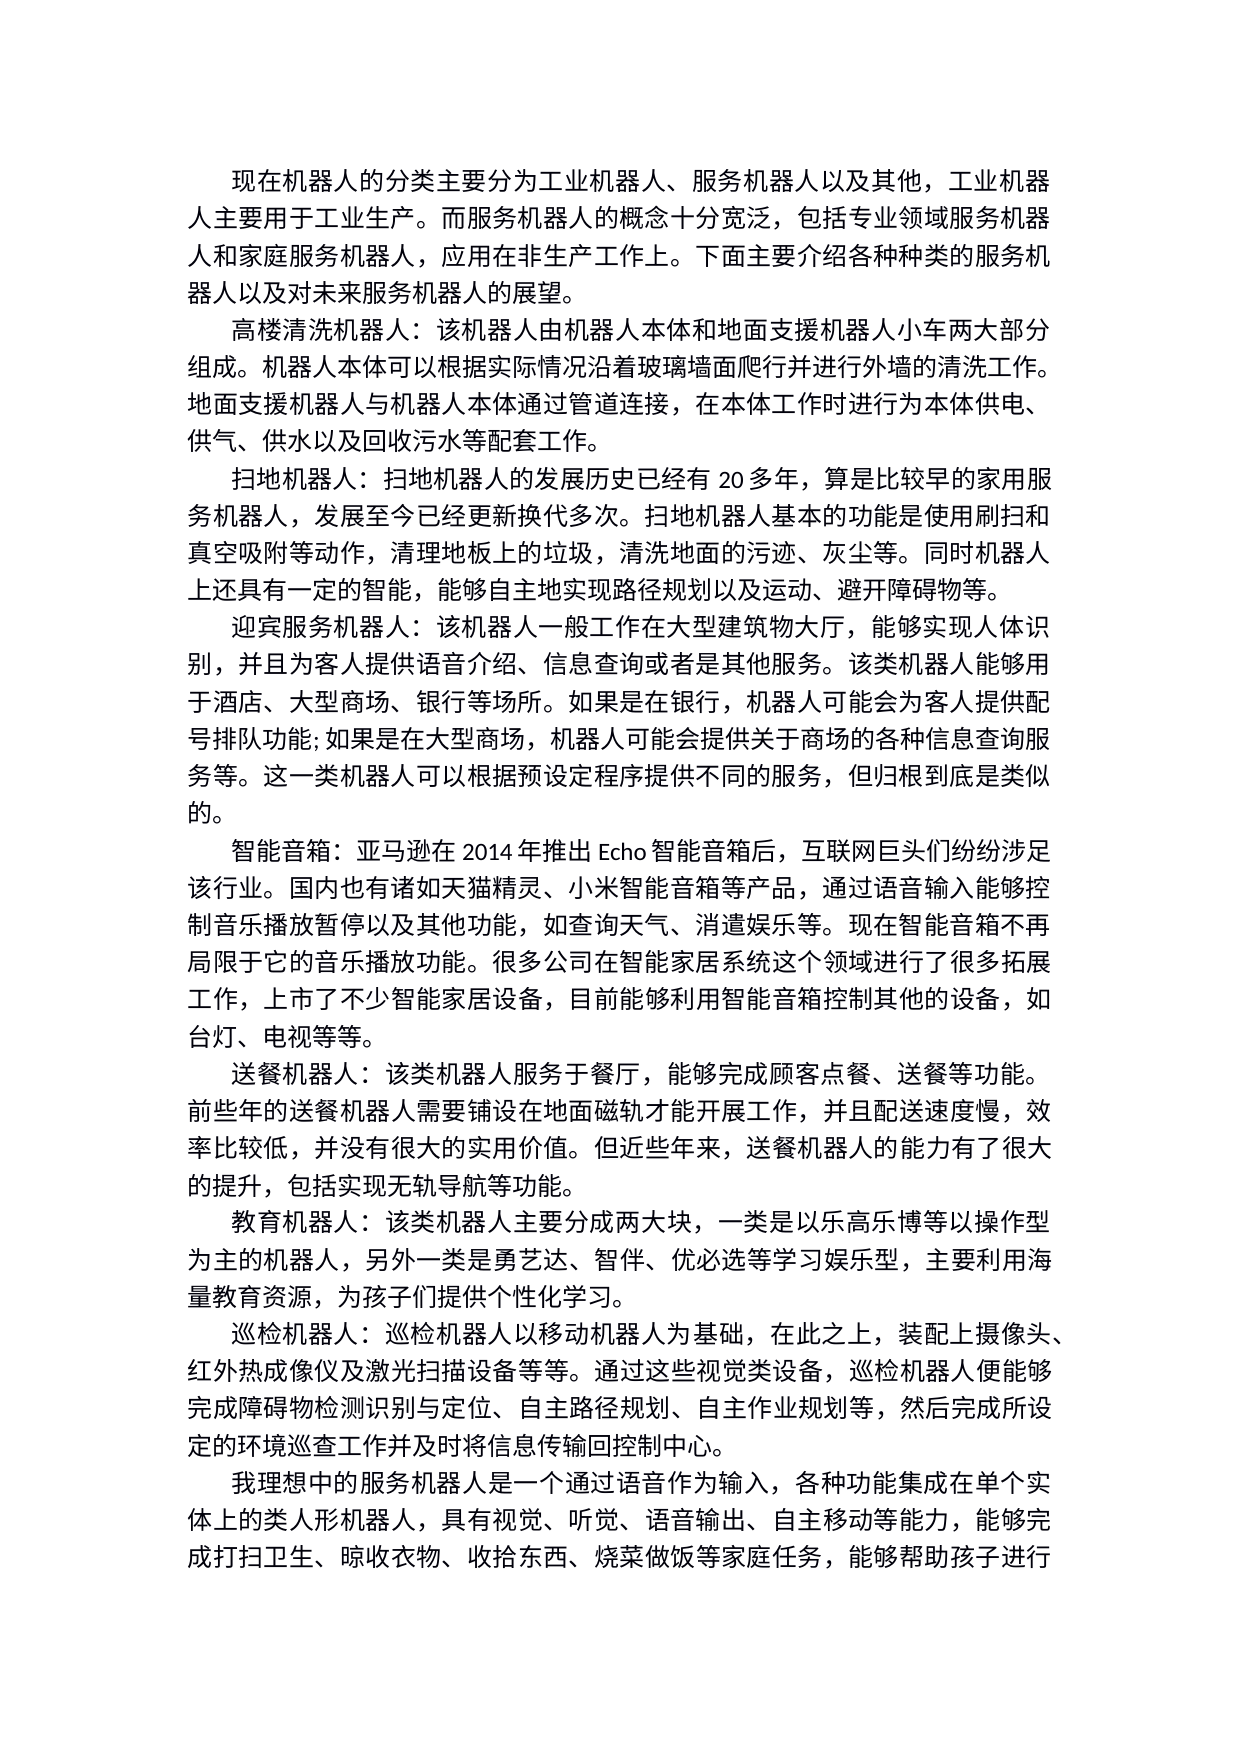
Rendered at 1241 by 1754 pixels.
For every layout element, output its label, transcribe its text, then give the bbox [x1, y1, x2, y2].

text 我理想中的服务机器人是一个通过语音作为输入，各种功能集成在单个实体上的类人形机器人，具有视觉、听觉、语音输出、自主移动等能力，能够完成打扫卫生、晾收衣物、收拾东西、烧菜做饭等家庭任务，能够帮助孩子进行 [187, 1463, 1053, 1571]
text 教育机器人：该类机器人主要分成两大块，一类是以乐高乐博等以操作型为主的机器人，另外一类是勇艺达、智伴、优必选等学习娱乐型，主要利用海量教育资源，为孩子们提供个性化学习。 [187, 1203, 1053, 1310]
text 送餐机器人：该类机器人服务于餐厅，能够完成顾客点餐、送餐等功能。前些年的送餐机器人需要铺设在地面磁轨才能开展工作，并且配送速度慢，效率比较低，并没有很大的实用价值。但近些年来，送餐机器人的能力有了很大的提升，包括实现无轨导航等功能。 [187, 1054, 1053, 1199]
text 高楼清洗机器人：该机器人由机器人本体和地面支援机器人小车两大部分组成。机器人本体可以根据实际情况沿着玻璃墙面爬行并进行外墙的清洗工作。 [187, 311, 1053, 381]
text 现在机器人的分类主要分为工业机器人、服务机器人以及其他，工业机器人主要用于工业生产。而服务机器人的概念十分宽泛，包括专业领域服务机器人和家庭服务机器人，应用在非生产工作上。下面主要介绍各种种类的服务机器人以及对未来服务机器人的展望。 [187, 162, 1053, 306]
text 扫地机器人：扫地机器人的发展历史已经有20多年，算是比较早的家用服务机器人，发展至今已经更新换代多次。扫地机器人基本的功能是使用刷扫和真空吸附等动作，清理地板上的垃圾，清洗地面的污迹、灰尘等。同时机器人上还具有一定的智能，能够自主地实现路径规划以及运动、避开障碍物等。 [187, 459, 1053, 603]
text 智能音箱：亚马逊在2014年推出Echo智能音箱后，互联网巨头们纷纷涉足该行业。国内也有诸如天猫精灵、小米智能音箱等产品，通过语音输入能够控制音乐播放暂停以及其他功能，如查询天气、消遣娱乐等。现在智能音箱不再局限于它的音乐播放功能。很多公司在智能家居系统这个领域进行了很多拓展工作，上市了不少智能家居设备，目前能够利用智能音箱控制其他的设备，如台灯、电视等等。 [187, 831, 1053, 1050]
text 巡检机器人：巡检机器人以移动机器人为基础，在此之上，装配上摄像头、红外热成像仪及激光扫描设备等等。通过这些视觉类设备，巡检机器人便能够完成障碍物检测识别与定位、自主路径规划、自主作业规划等，然后完成所设定的环境巡查工作并及时将信息传输回控制中心。 [187, 1315, 1053, 1459]
text 地面支援机器人与机器人本体通过管道连接，在本体工作时进行为本体供电、供气、供水以及回收污水等配套工作。 [187, 385, 1053, 455]
text 迎宾服务机器人：该机器人一般工作在大型建筑物大厅，能够实现人体识别，并且为客人提供语音介绍、信息查询或者是其他服务。该类机器人能够用于酒店、大型商场、银行等场所。如果是在银行，机器人可能会为客人提供配号排队功能; 如果是在大型商场，机器人可能会提供关于商场的各种信息查询服务等。这一类机器人可以根据预设定程序提供不同的服务，但归根到底是类似的。 [187, 608, 1053, 827]
